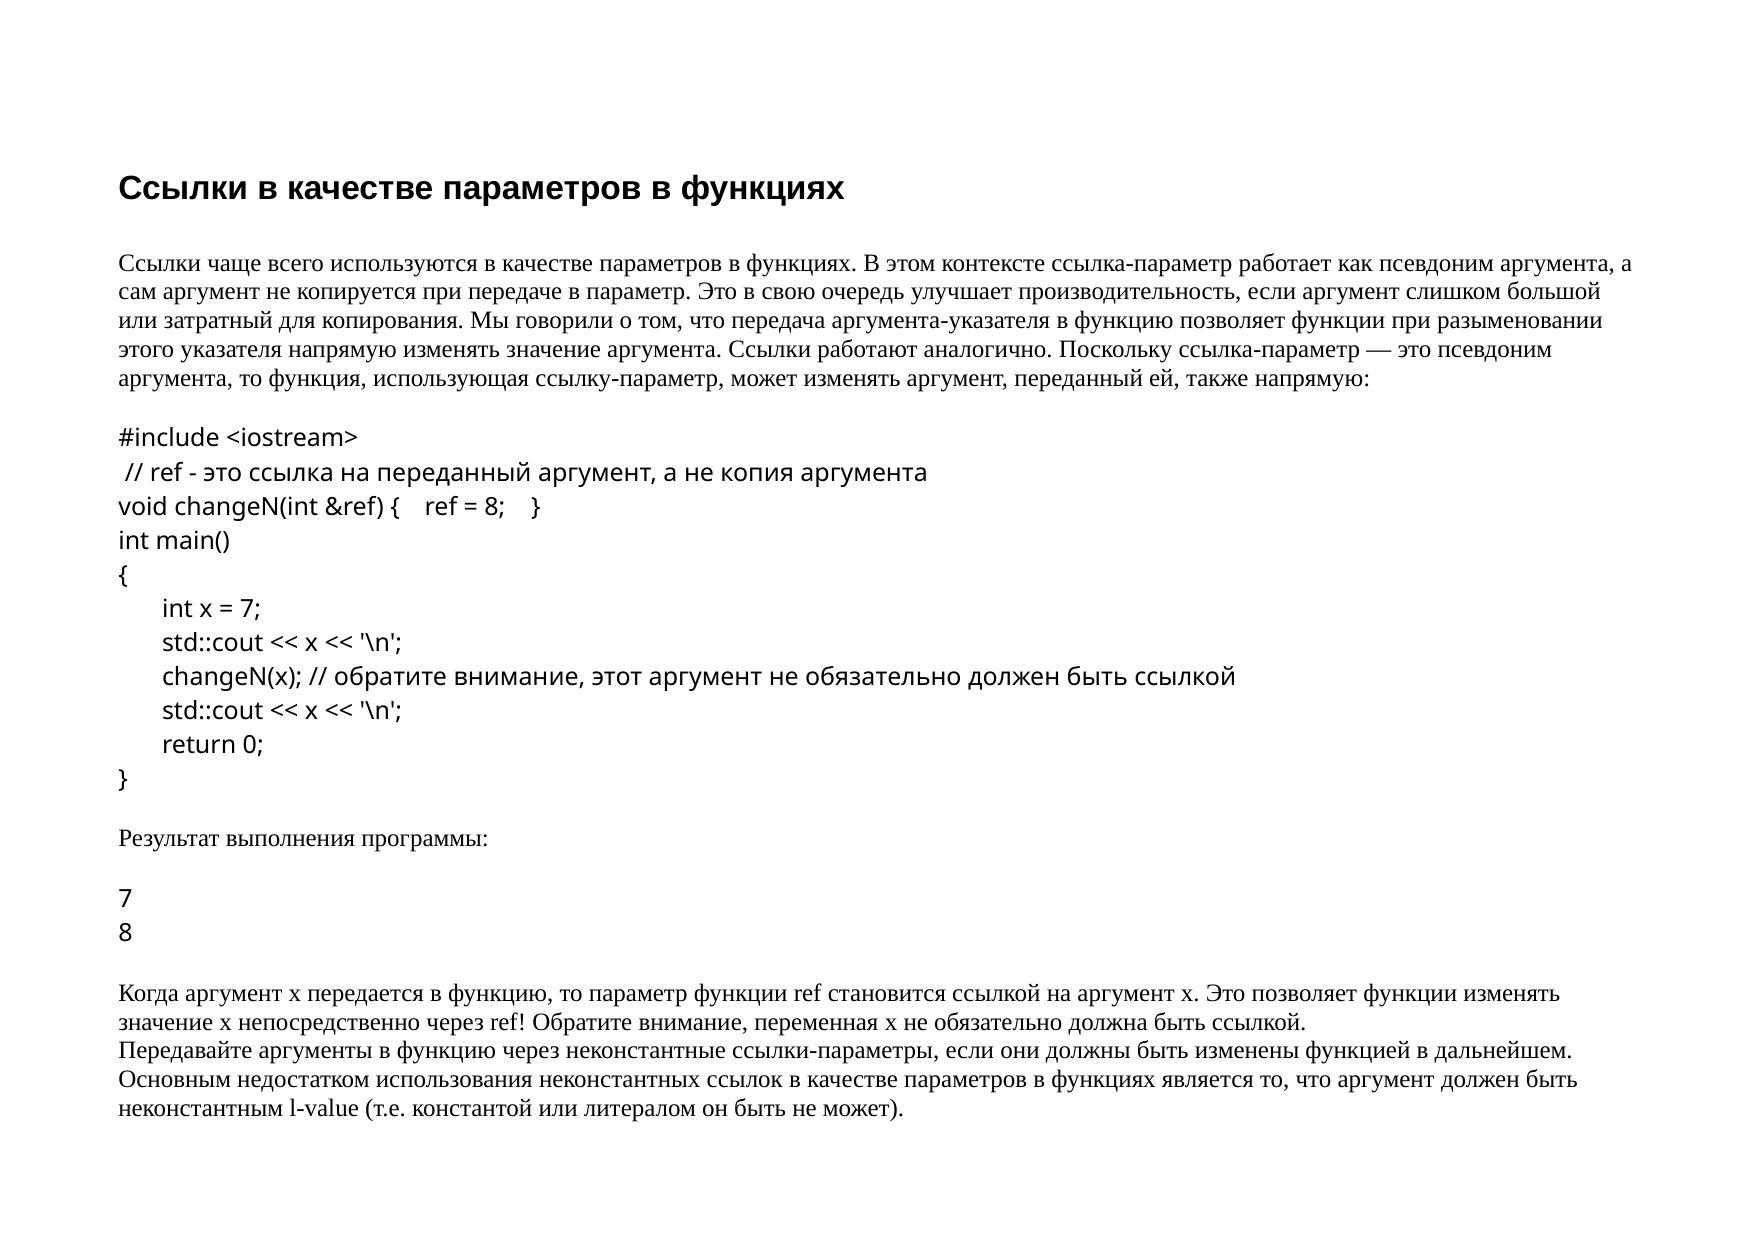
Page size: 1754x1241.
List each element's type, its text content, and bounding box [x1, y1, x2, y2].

text int x = 7; [118, 590, 1636, 624]
text #include <iostream> [118, 420, 1636, 454]
text return 0; [118, 727, 1636, 761]
text Результат выполнения программы: [118, 823, 1636, 852]
text Основным недостатком использования неконстантных ссылок в качестве параметров в функциях является то, что аргумент должен быть неконстантным l-value (т.е. константой или литералом он быть не может). [118, 1064, 1636, 1122]
text void changeN(int &ref) { ref = 8; } [118, 488, 1636, 522]
text std::cout << x << '\n'; [118, 624, 1636, 658]
text Когда аргумент x передается в функцию, то параметр функции ref становится ссылкой на аргумент x. Это позволяет функции изменять значение x непосредственно через ref! Обратите внимание, переменная x не обязательно должна быть ссылкой. [118, 978, 1636, 1035]
text 7 [118, 881, 1636, 915]
text { [118, 556, 1636, 590]
text 8 [118, 915, 1636, 949]
text int main() [118, 522, 1636, 556]
text changeN(x); // обратите внимание, этот аргумент не обязательно должен быть ссылкой [118, 658, 1636, 693]
text // ref - это ссылка на переданный аргумент, а не копия аргумента [118, 454, 1636, 488]
text std::cout << x << '\n'; [118, 693, 1636, 727]
text } [118, 761, 1636, 795]
text Ссылки чаще всего используются в качестве параметров в функциях. В этом контексте ссылка-параметр работает как псевдоним аргумента, а сам аргумент не копируется при передаче в параметр. Это в свою очередь улучшает производительность, если аргумент слишком большой или затратный для копирования. Мы говорили о том, что передача аргумента-указателя в функцию позволяет функции при разыменовании этого указателя напрямую изменять значение аргумента. Ссылки работают аналогично. Поскольку ссылка-параметр — это псевдоним аргумента, то функция, использующая ссылку-параметр, может изменять аргумент, переданный ей, также напрямую: [118, 248, 1636, 391]
subtitle Ссылки в качестве параметров в функциях [118, 168, 1636, 206]
text Передавайте аргументы в функцию через неконстантные ссылки-параметры, если они должны быть изменены функцией в дальнейшем. [118, 1035, 1636, 1064]
